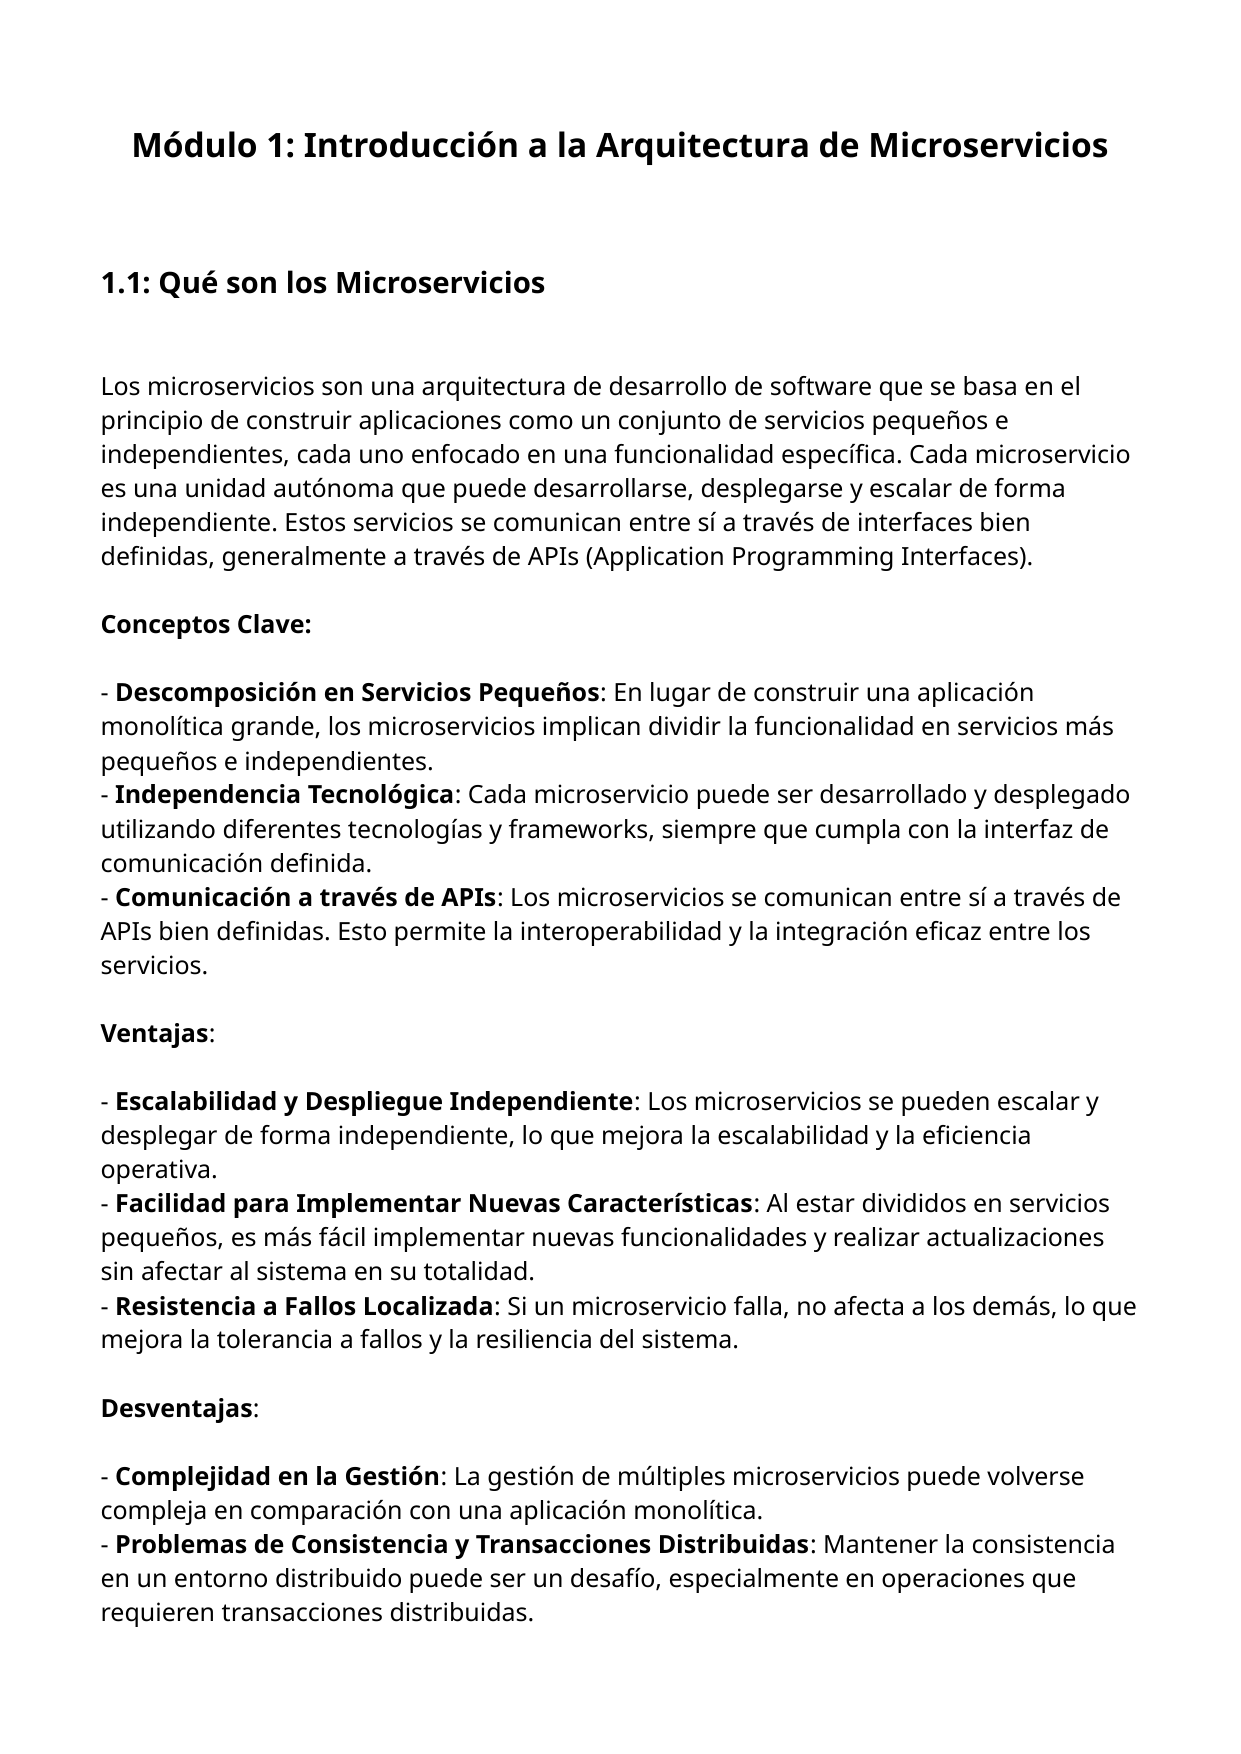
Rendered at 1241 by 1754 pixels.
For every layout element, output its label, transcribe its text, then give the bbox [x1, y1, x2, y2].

text - Descomposición en Servicios Pequeños: En lugar de construir una aplicación monolítica grande, los microservicios implican dividir la funcionalidad en servicios más pequeños e independientes. [100, 675, 1140, 777]
text - Facilidad para Implementar Nuevas Características: Al estar divididos en servicios pequeños, es más fácil implementar nuevas funcionalidades y realizar actualizaciones sin afectar al sistema en su totalidad. [100, 1186, 1140, 1288]
text - Escalabilidad y Despliegue Independiente: Los microservicios se pueden escalar y desplegar de forma independiente, lo que mejora la escalabilidad y la eficiencia operativa. [100, 1084, 1140, 1186]
text Ventajas: [100, 1016, 1140, 1050]
text - Independencia Tecnológica: Cada microservicio puede ser desarrollado y desplegado utilizando diferentes tecnologías y frameworks, siempre que cumpla con la interfaz de comunicación definida. [100, 777, 1140, 879]
text - Complejidad en la Gestión: La gestión de múltiples microservicios puede volverse compleja en comparación con una aplicación monolítica. [100, 1458, 1140, 1527]
text Desventajas: [100, 1390, 1140, 1424]
subtitle Módulo 1: Introducción a la Arquitectura de Microservicios [100, 121, 1140, 167]
text Los microservicios son una arquitectura de desarrollo de software que se basa en el principio de construir aplicaciones como un conjunto de servicios pequeños e independientes, cada uno enfocado en una funcionalidad específica. Cada microservicio es una unidad autónoma que puede desarrollarse, desplegarse y escalar de forma independiente. Estos servicios se comunican entre sí a través de interfaces bien definidas, generalmente a través de APIs (Application Programming Interfaces). [100, 368, 1140, 573]
text Conceptos Clave: [100, 607, 1140, 641]
text - Resistencia a Fallos Localizada: Si un microservicio falla, no afecta a los demás, lo que mejora la tolerancia a fallos y la resiliencia del sistema. [100, 1288, 1140, 1356]
text - Problemas de Consistencia y Transacciones Distribuidas: Mantener la consistencia en un entorno distribuido puede ser un desafío, especialmente en operaciones que requieren transacciones distribuidas. [100, 1527, 1140, 1629]
text - Comunicación a través de APIs: Los microservicios se comunican entre sí a través de APIs bien definidas. Esto permite la interoperabilidad y la integración eficaz entre los servicios. [100, 879, 1140, 982]
subtitle 1.1: Qué son los Microservicios [100, 262, 1140, 302]
